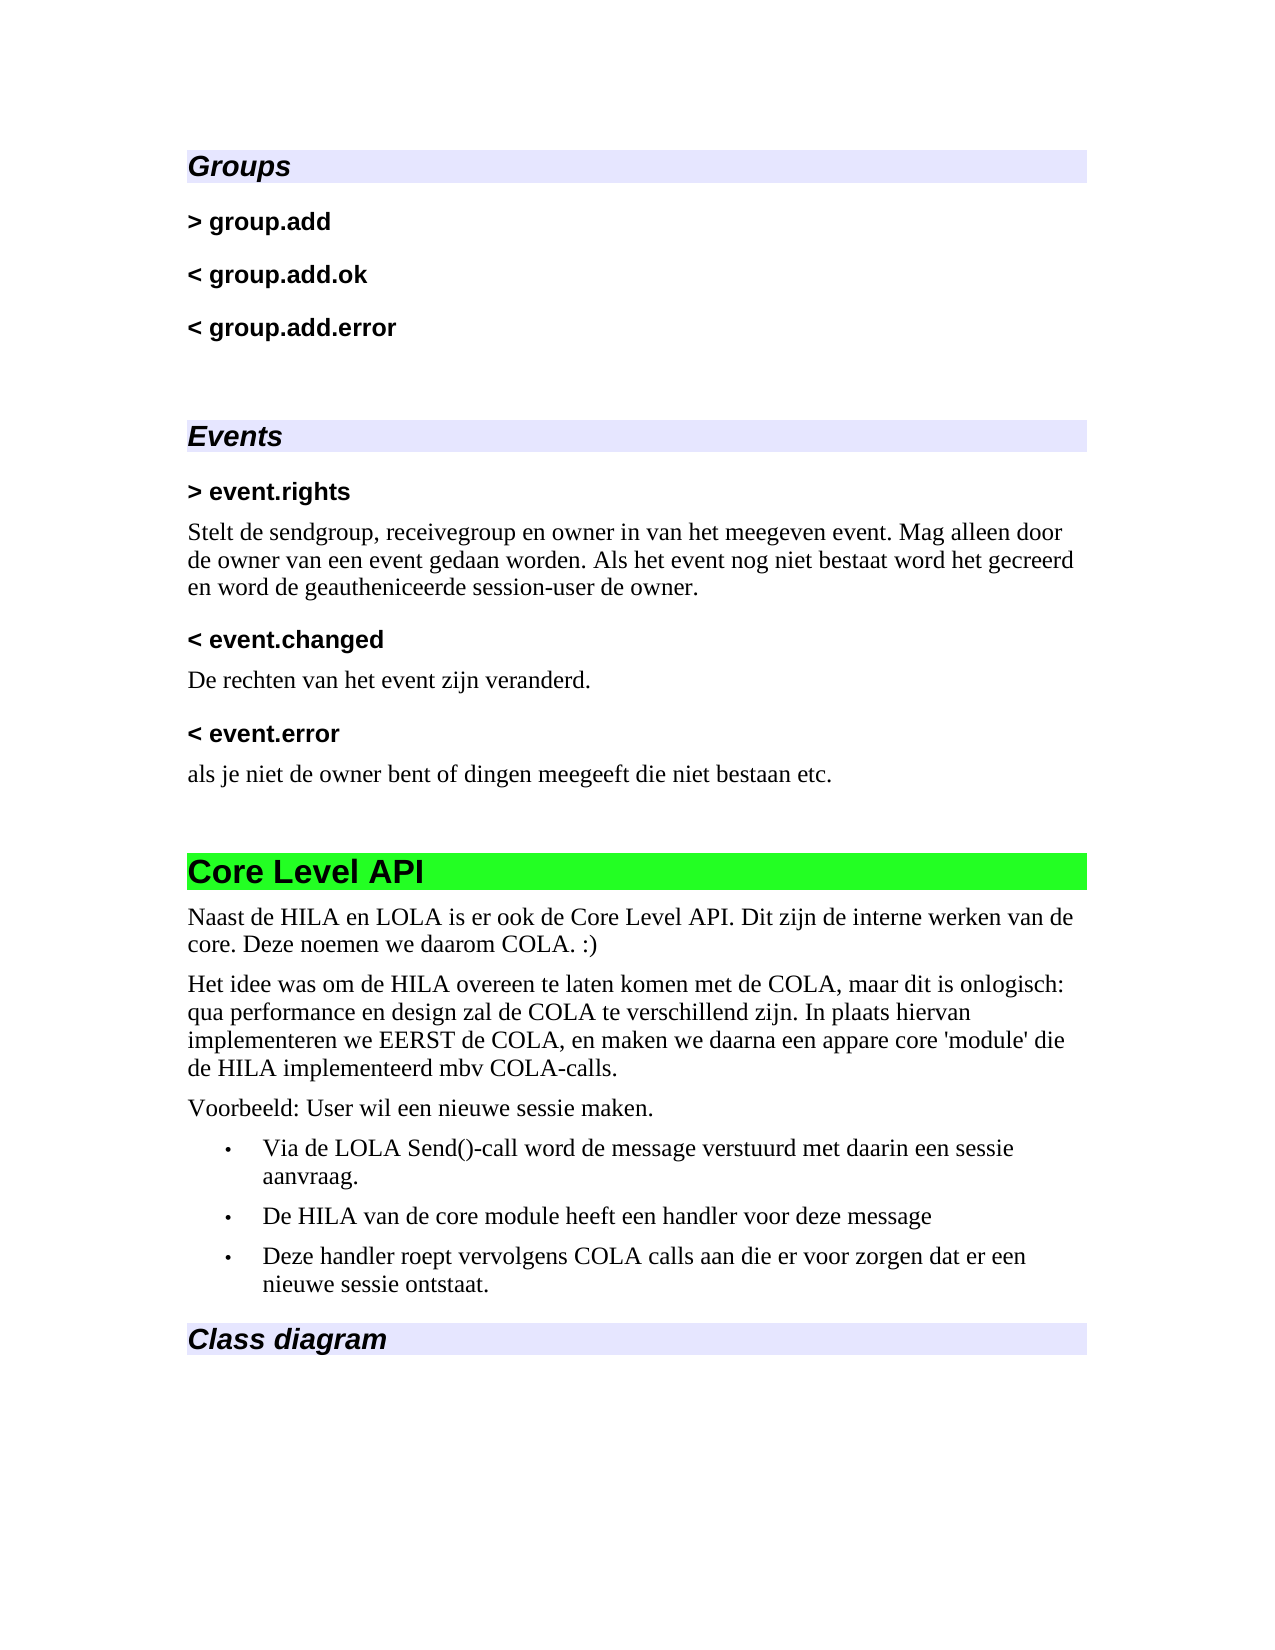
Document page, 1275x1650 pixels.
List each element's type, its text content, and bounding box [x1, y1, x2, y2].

text als je niet de owner bent of dingen meegeeft die niet bestaan etc. [187, 760, 1087, 788]
subtitle < group.add.error [187, 314, 1087, 342]
subtitle < group.add.ok [187, 261, 1087, 289]
subtitle Core Level API [187, 853, 1087, 890]
subtitle < event.error [187, 719, 1087, 747]
subtitle > group.add [187, 208, 1087, 236]
subtitle > event.rights [187, 477, 1087, 506]
text Het idee was om de HILA overeen te laten komen met de COLA, maar dit is onlogisch: qua performance en design zal de COLA te verschillend zijn. In plaats hiervan implementeren we EERST de COLA, en maken we daarna een appare core 'module' die de HILA implementeerd mbv COLA-calls. [187, 971, 1087, 1081]
text De rechten van het event zijn veranderd. [187, 667, 1087, 694]
text Stelt de sendgroup, receivegroup en owner in van het meegeven event. Mag alleen door de owner van een event gedaan worden. Als het event nog niet bestaat word het gecreerd en word de geautheniceerde session-user de owner. [187, 518, 1087, 601]
subtitle Groups [187, 150, 1087, 183]
text Naast de HILA en LOLA is er ook de Core Level API. Dit zijn de interne werken van de core. Deze noemen we daarom COLA. :) [187, 903, 1087, 958]
list Via de LOLA Send()-call word de message verstuurd met daarin een sessie aanvraag. [225, 1134, 1087, 1189]
subtitle < event.changed [187, 626, 1087, 654]
list Deze handler roept vervolgens COLA calls aan die er voor zorgen dat er een nieuwe sessie ontstaat. [225, 1242, 1087, 1298]
list De HILA van de core module heeft een handler voor deze message [225, 1202, 1087, 1230]
subtitle Class diagram [187, 1323, 1087, 1355]
text Voorbeeld: User wil een nieuwe sessie maken. [187, 1094, 1087, 1122]
subtitle Events [187, 420, 1087, 452]
